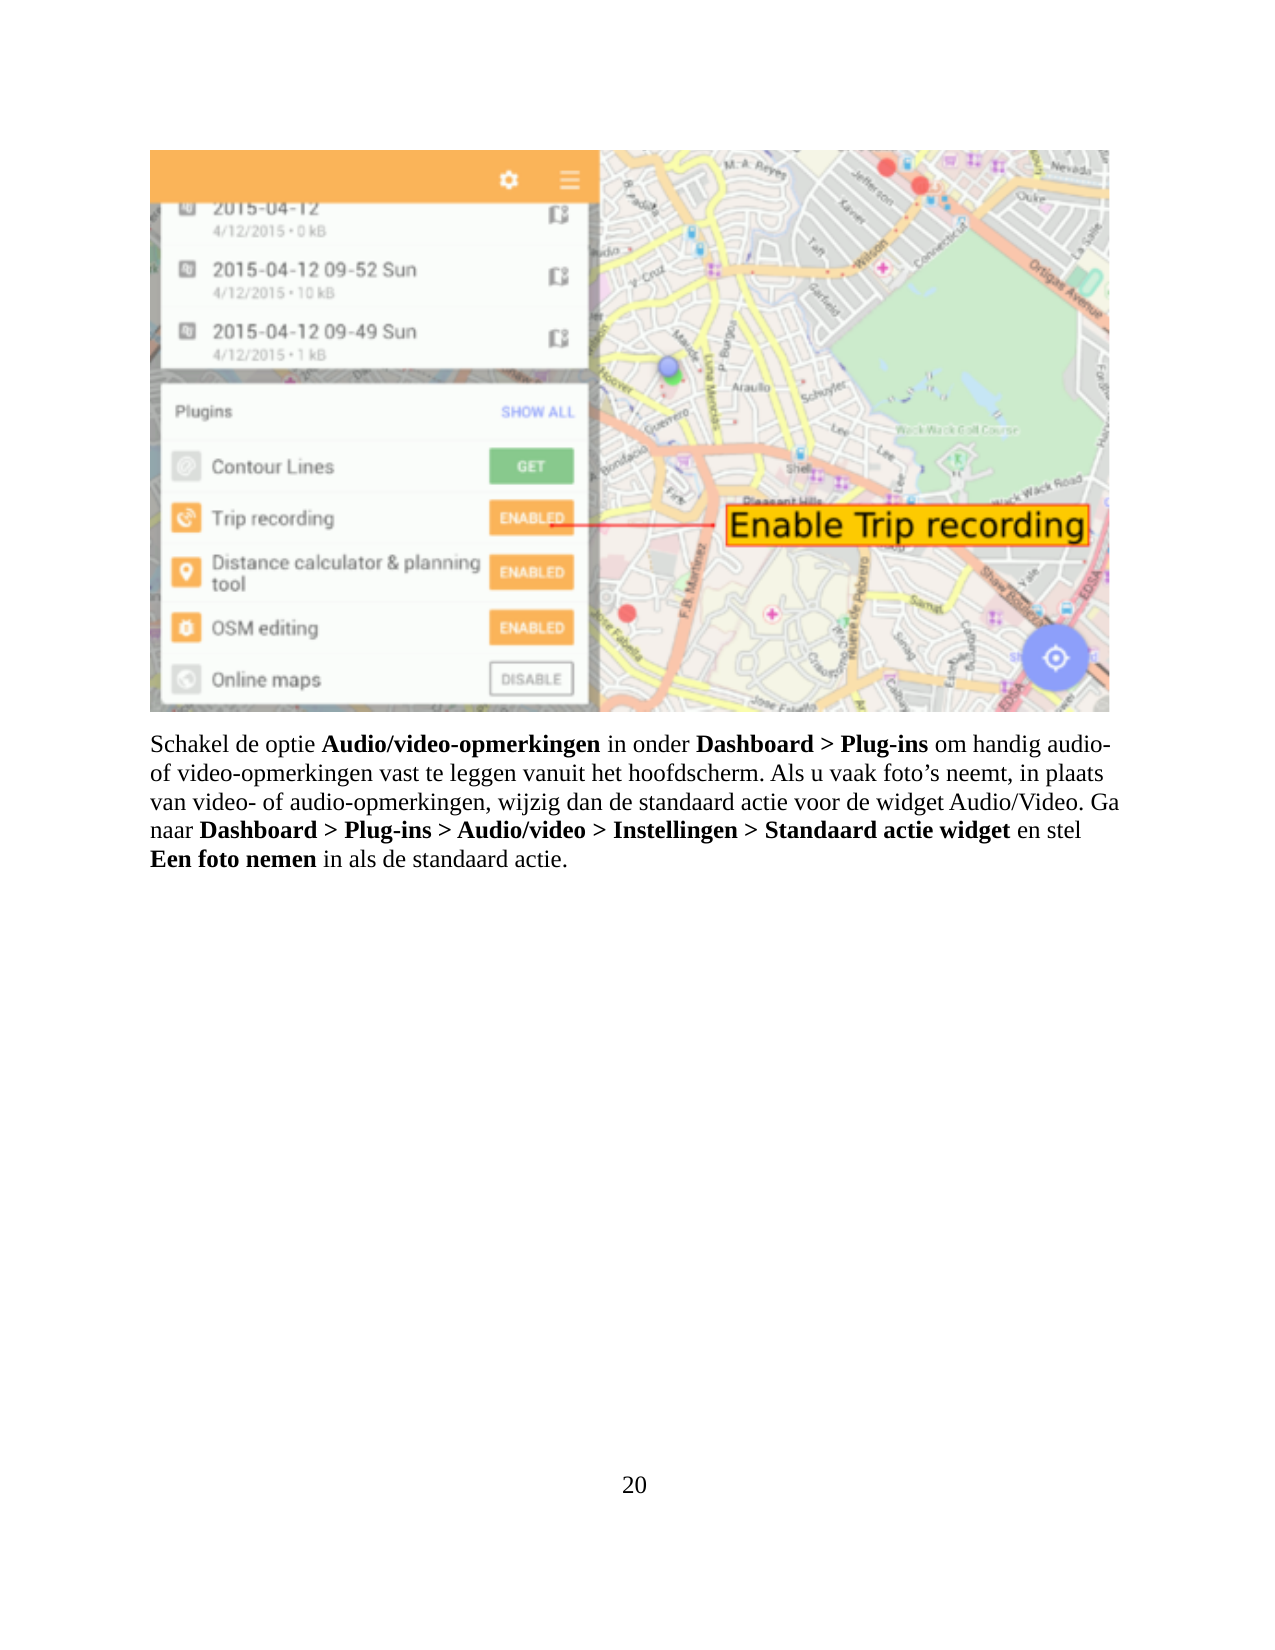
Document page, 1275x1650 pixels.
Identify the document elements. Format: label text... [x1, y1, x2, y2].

picture [150, 150, 1110, 712]
text Schakel de optie Audio/video-opmerkingen in onder Dashboard > Plug-ins om handig audio- of video-opmerkingen vast te leggen vanuit het hoofdscherm. Als u vaak foto’s neemt, in plaats van video- of audio-opmerkingen, wijzig dan de standaard actie voor de widget Audio/Video. Ga naar Dashboard > Plug-ins > Audio/video > Instellingen > Standaard actie widget en stel Een foto nemen in als de standaard actie. [150, 729, 1125, 873]
